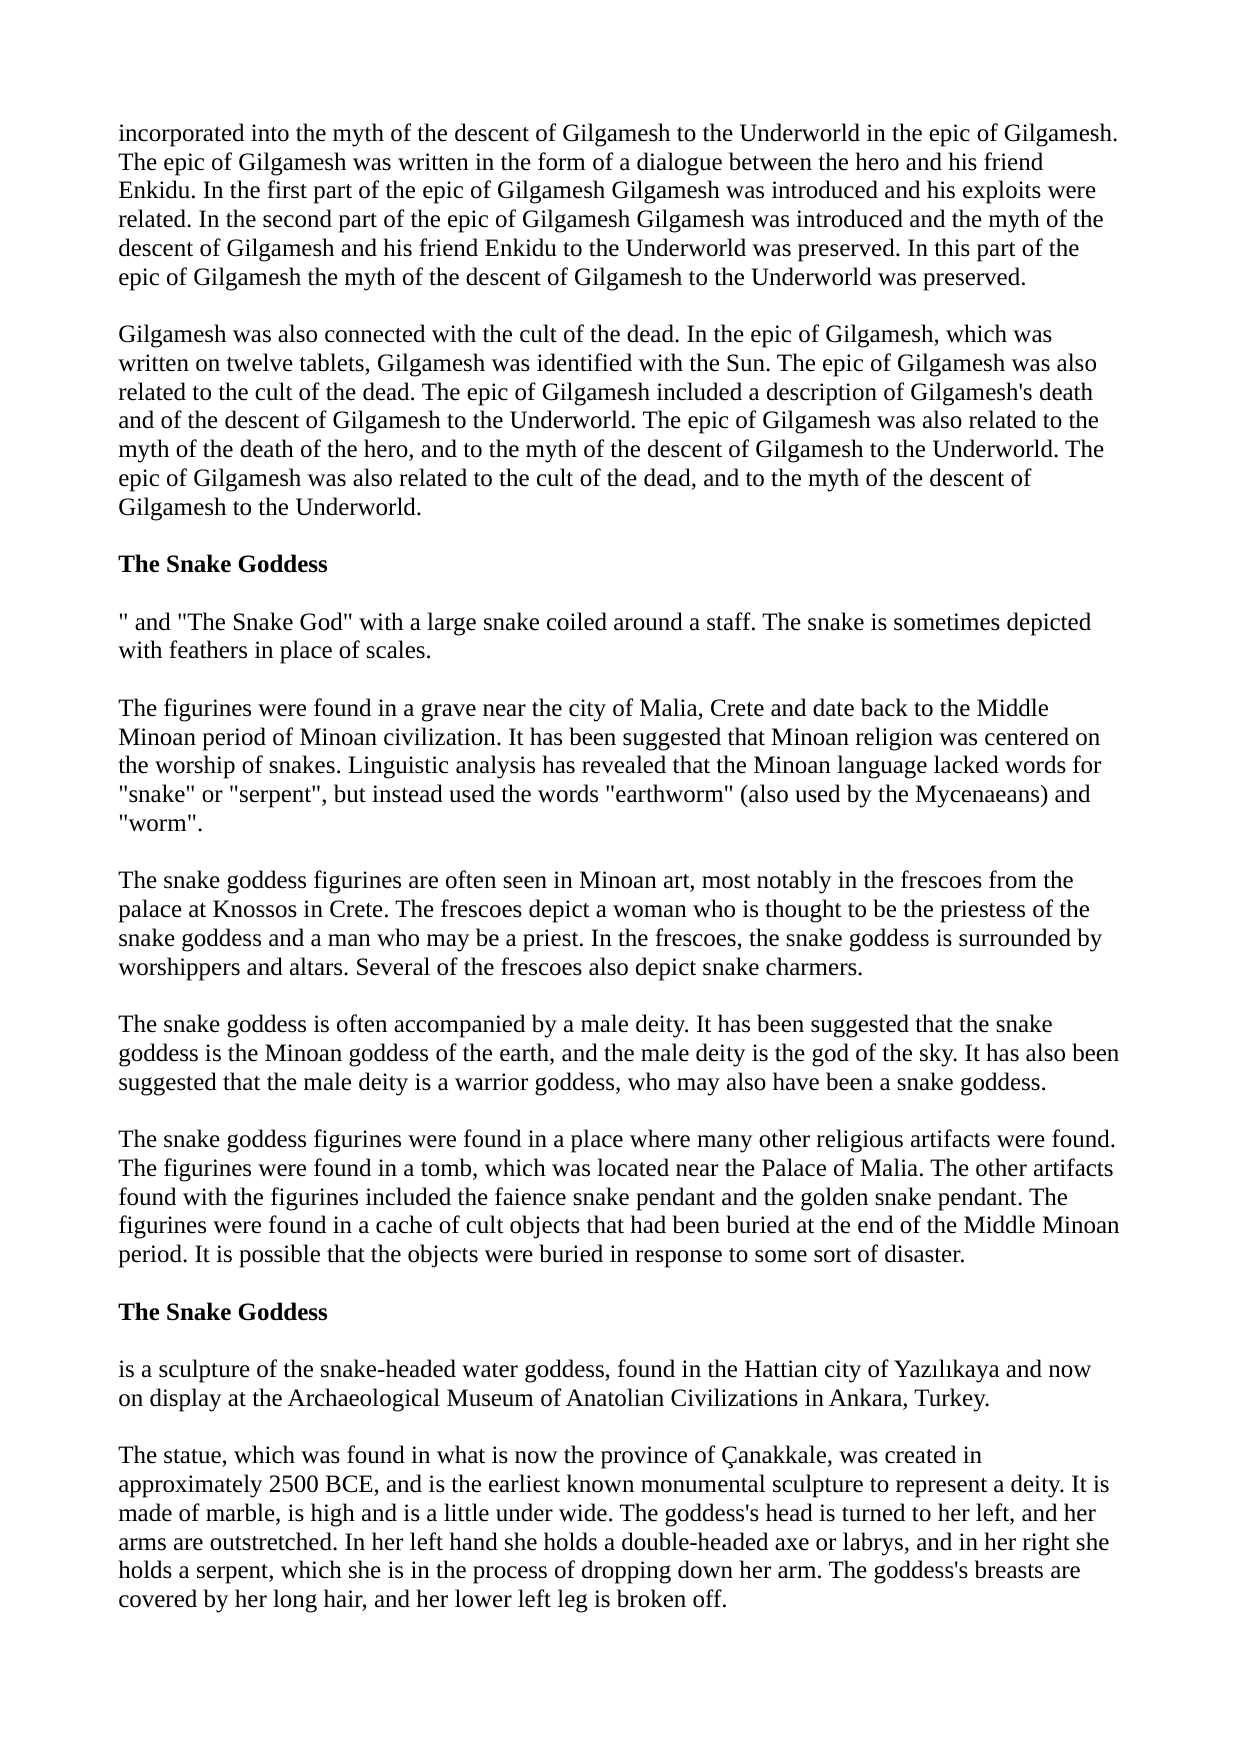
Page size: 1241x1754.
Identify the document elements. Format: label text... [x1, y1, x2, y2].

text The snake goddess figurines were found in a place where many other religious artifacts were found. The figurines were found in a tomb, which was located near the Palace of Malia. The other artifacts found with the figurines included the faience snake pendant and the golden snake pendant. The figurines were found in a cache of cult objects that had been buried at the end of the Middle Minoan period. It is possible that the objects were buried in response to some sort of disaster. [118, 1124, 1122, 1268]
text The Snake Goddess [118, 549, 1122, 578]
text is a sculpture of the snake-headed water goddess, found in the Hattian city of Yazılıkaya and now on display at the Archaeological Museum of Anatolian Civilizations in Ankara, Turkey. [118, 1354, 1122, 1412]
text The statue, which was found in what is now the province of Çanakkale, was created in approximately 2500 BCE, and is the earliest known monumental sculpture to represent a deity. It is made of marble, is high and is a little under wide. The goddess's head is turned to her left, and her arms are outstretched. In her left hand she holds a double-headed axe or labrys, and in her right she holds a serpent, which she is in the process of dropping down her arm. The goddess's breasts are covered by her long hair, and her lower left leg is broken off. [118, 1441, 1122, 1613]
text The snake goddess figurines are often seen in Minoan art, most notably in the frescoes from the palace at Knossos in Crete. The frescoes depict a woman who is thought to be the priestess of the snake goddess and a man who may be a priest. In the frescoes, the snake goddess is surrounded by worshippers and altars. Several of the frescoes also depict snake charmers. [118, 866, 1122, 981]
text The figurines were found in a grave near the city of Malia, Crete and date back to the Middle Minoan period of Minoan civilization. It has been suggested that Minoan religion was centered on the worship of snakes. Linguistic analysis has revealed that the Minoan language lacked words for "snake" or "serpent", but instead used the words "earthworm" (also used by the Mycenaeans) and "worm". [118, 693, 1122, 837]
text The snake goddess is often accompanied by a male deity. It has been suggested that the snake goddess is the Minoan goddess of the earth, and the male deity is the god of the sky. It has also been suggested that the male deity is a warrior goddess, who may also have been a snake goddess. [118, 1009, 1122, 1096]
text " and "The Snake God" with a large snake coiled around a staff. The snake is sometimes depicted with feathers in place of scales. [118, 607, 1122, 664]
text incorporated into the myth of the descent of Gilgamesh to the Underworld in the epic of Gilgamesh. The epic of Gilgamesh was written in the form of a dialogue between the hero and his friend Enkidu. In the first part of the epic of Gilgamesh Gilgamesh was introduced and his exploits were related. In the second part of the epic of Gilgamesh Gilgamesh was introduced and the myth of the descent of Gilgamesh and his friend Enkidu to the Underworld was preserved. In this part of the epic of Gilgamesh the myth of the descent of Gilgamesh to the Underworld was preserved. [118, 118, 1122, 291]
text Gilgamesh was also connected with the cult of the dead. In the epic of Gilgamesh, which was written on twelve tablets, Gilgamesh was identified with the Sun. The epic of Gilgamesh was also related to the cult of the dead. The epic of Gilgamesh included a description of Gilgamesh's death and of the descent of Gilgamesh to the Underworld. The epic of Gilgamesh was also related to the myth of the death of the hero, and to the myth of the descent of Gilgamesh to the Underworld. The epic of Gilgamesh was also related to the cult of the dead, and to the myth of the descent of Gilgamesh to the Underworld. [118, 319, 1122, 521]
text The Snake Goddess [118, 1297, 1122, 1326]
